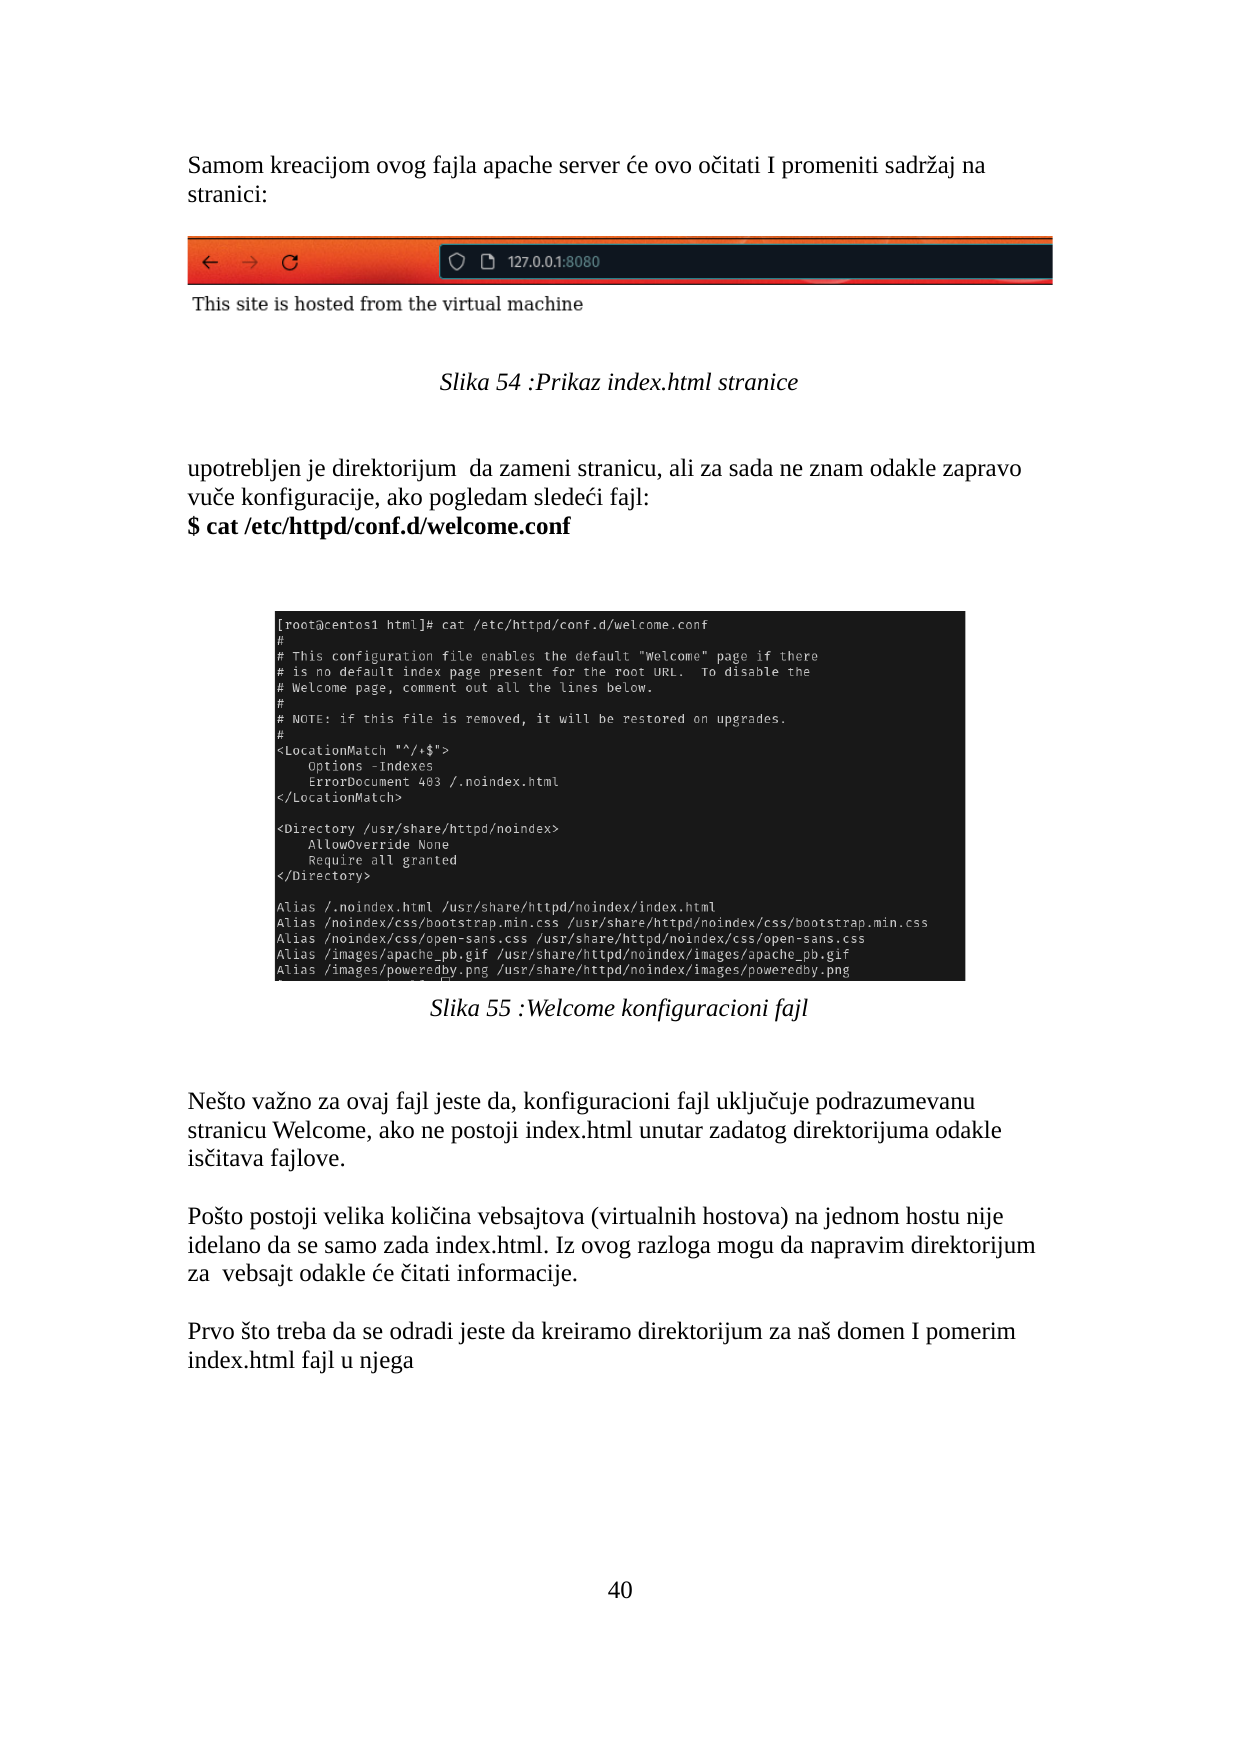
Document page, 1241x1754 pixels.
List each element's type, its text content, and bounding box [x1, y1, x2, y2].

text $ cat /etc/httpd/conf.d/welcome.conf [187, 511, 1053, 568]
text Prvo što treba da se odradi jeste da kreiramo direktorijum za naš domen I pomerim index.html fajl u njega [187, 1316, 1053, 1373]
text upotrebljen je direktorijum da zameni stranicu, ali za sada ne znam odakle zapravo vuče konfiguracije, ako pogledam sledeći fajl: [187, 453, 1053, 511]
text Slika 54 :Prikaz index.html stranice [183, 237, 1057, 396]
picture [187, 236, 1053, 355]
text [187, 396, 1053, 425]
text Slika 55 :Welcome konfiguracioni fajl [275, 981, 966, 1022]
text Pošto postoji velika količina vebsajtova (virtualnih hostova) na jednom hostu nije idelano da se samo zada index.html. Iz ovog razloga mogu da napravim direktorijum za vebsajt odakle će čitati informacije. [187, 1201, 1053, 1287]
picture [274, 611, 966, 981]
text Samom kreacijom ovog fajla apache server će ovo očitati I promeniti sadržaj na stranici: [183, 150, 1057, 237]
text Nešto važno za ovaj fajl jeste da, konfiguracioni fajl uključuje podrazumevanu stranicu Welcome, ako ne postoji index.html unutar zadatog direktorijuma odakle isčitava fajlove. [187, 770, 1053, 1172]
